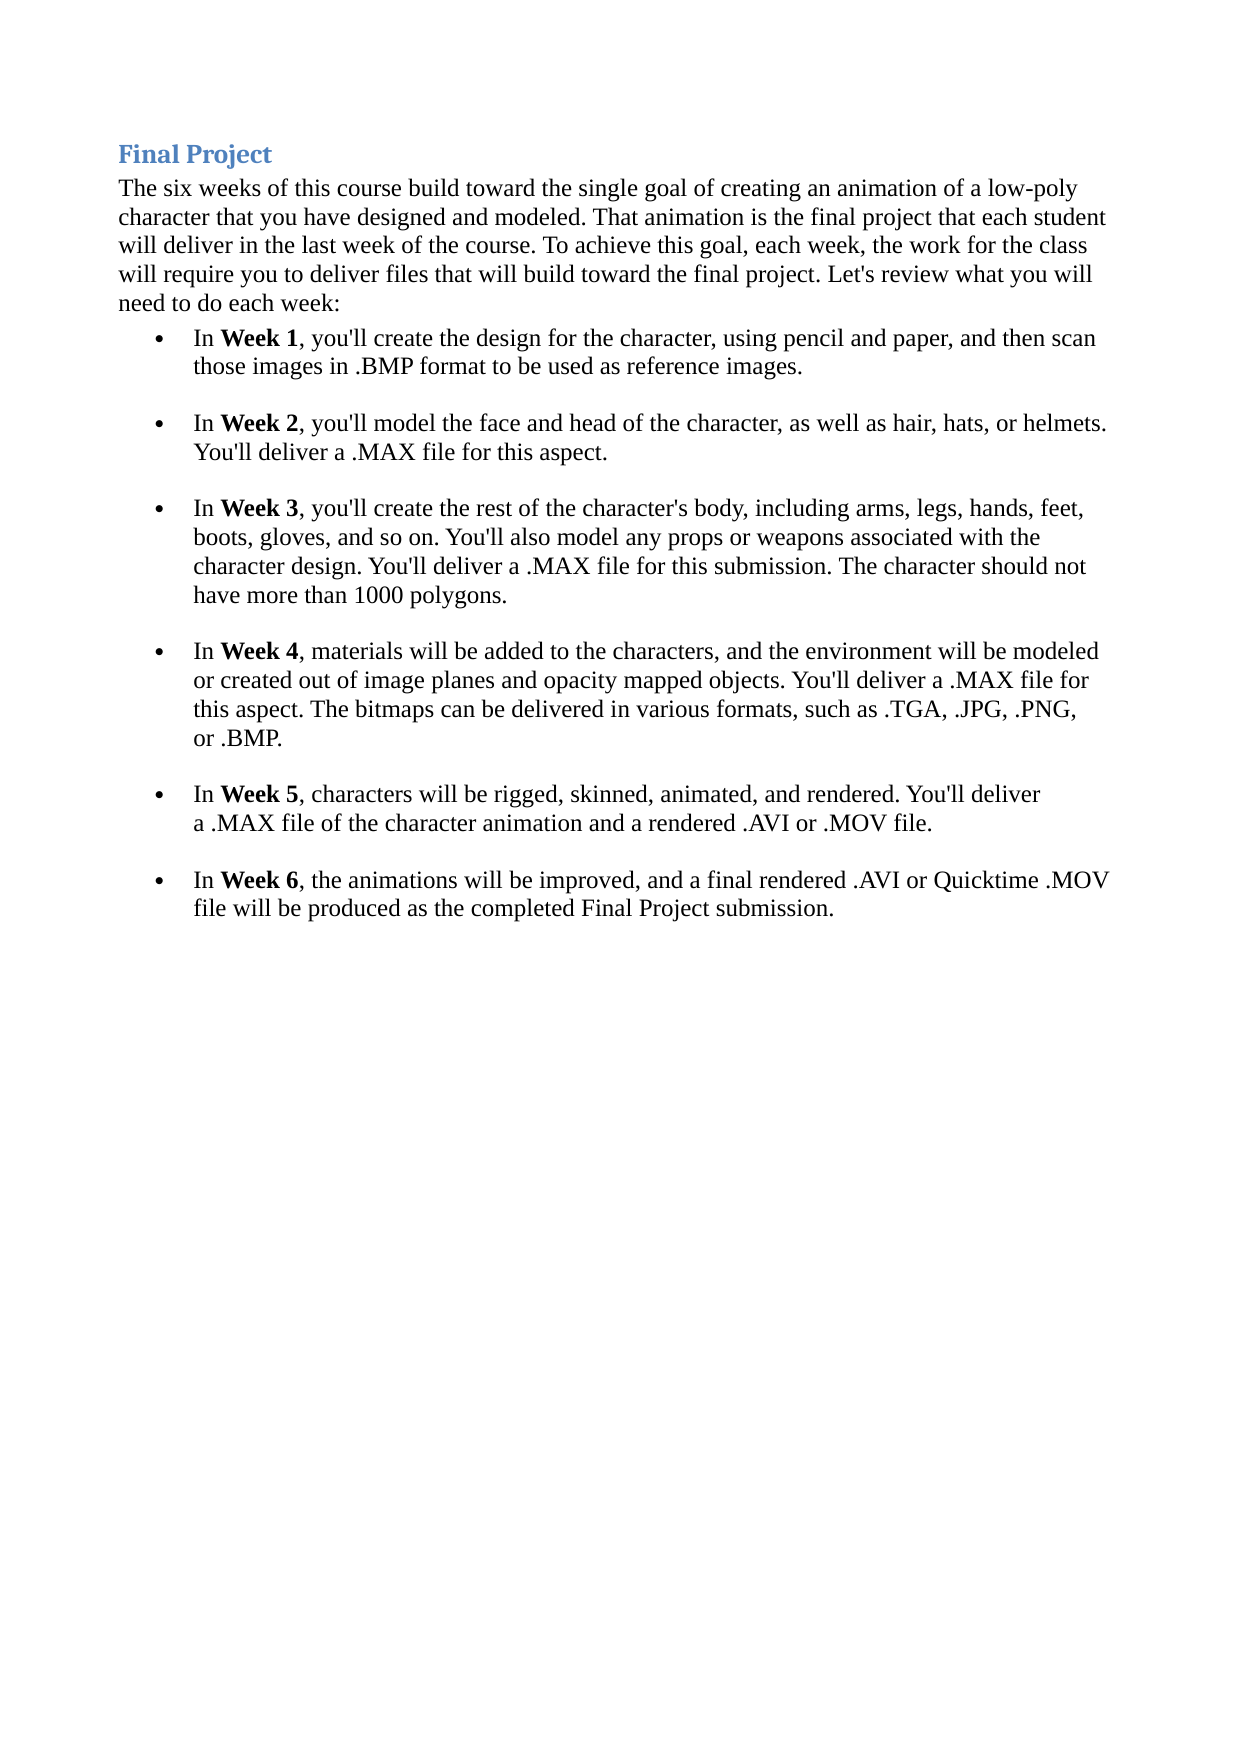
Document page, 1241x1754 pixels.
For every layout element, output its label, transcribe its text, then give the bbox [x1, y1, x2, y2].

list In Week 2, you'll model the face and head of the character, as well as hair, hats, or helmets. You'll deliver a .MAX file for this aspect. [156, 408, 1122, 466]
list In Week 4, materials will be added to the characters, and the environment will be modeled or created out of image planes and opacity mapped objects. You'll deliver a .MAX file for this aspect. The bitmaps can be delivered in various formats, such as .TGA, .JPG, .PNG, or .BMP. [156, 636, 1122, 751]
list In Week 6, the animations will be improved, and a final rendered .AVI or Quicktime .MOV file will be produced as the completed Final Project submission. [156, 865, 1122, 922]
subtitle Final Project [118, 139, 1122, 170]
list In Week 1, you'll create the design for the character, using pencil and paper, and then scan those images in .BMP format to be used as reference images. [156, 323, 1122, 380]
text The six weeks of this course build toward the single goal of creating an animation of a low-poly character that you have designed and modeled. That animation is the final project that each student will deliver in the last week of the course. To achieve this goal, each week, the work for the class will require you to deliver files that will build toward the final project. Let's review what you will need to do each week: [118, 173, 1122, 317]
list In Week 3, you'll create the rest of the character's body, including arms, legs, hands, feet, boots, gloves, and so on. You'll also model any props or weapons associated with the character design. You'll deliver a .MAX file for this submission. The character should not have more than 1000 polygons. [156, 493, 1122, 608]
list In Week 5, characters will be rigged, skinned, animated, and rendered. You'll deliver a .MAX file of the character animation and a rendered .AVI or .MOV file. [156, 779, 1122, 837]
